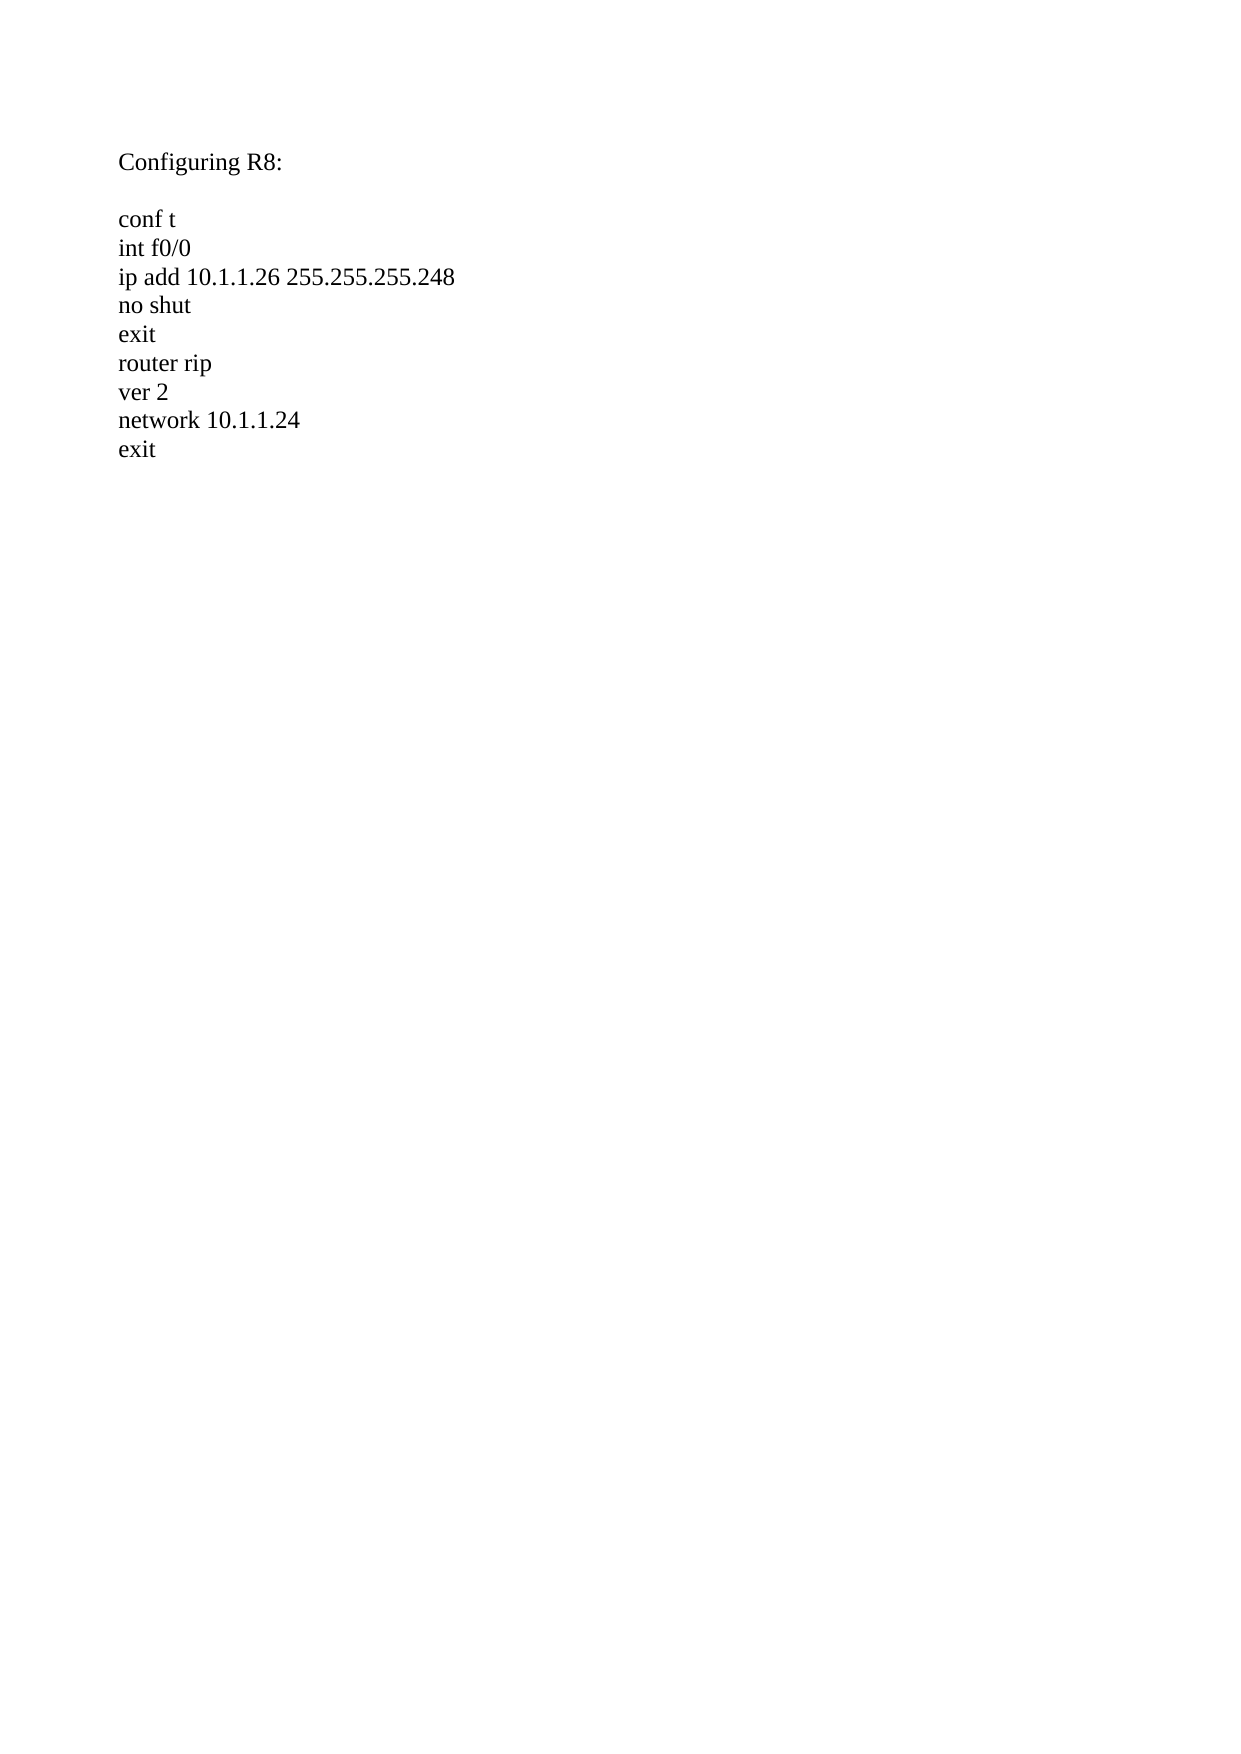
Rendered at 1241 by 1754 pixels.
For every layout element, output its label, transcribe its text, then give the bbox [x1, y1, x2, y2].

text ip add 10.1.1.26 255.255.255.248 [118, 262, 1122, 291]
text router rip [118, 348, 1122, 377]
text exit [118, 434, 1122, 463]
text no shut [118, 291, 1122, 319]
text network 10.1.1.24 [118, 406, 1122, 434]
text int f0/0 [118, 233, 1122, 262]
text conf t [118, 204, 1122, 233]
text exit [118, 319, 1122, 348]
text ver 2 [118, 377, 1122, 406]
text Configuring R8: [118, 147, 1122, 176]
